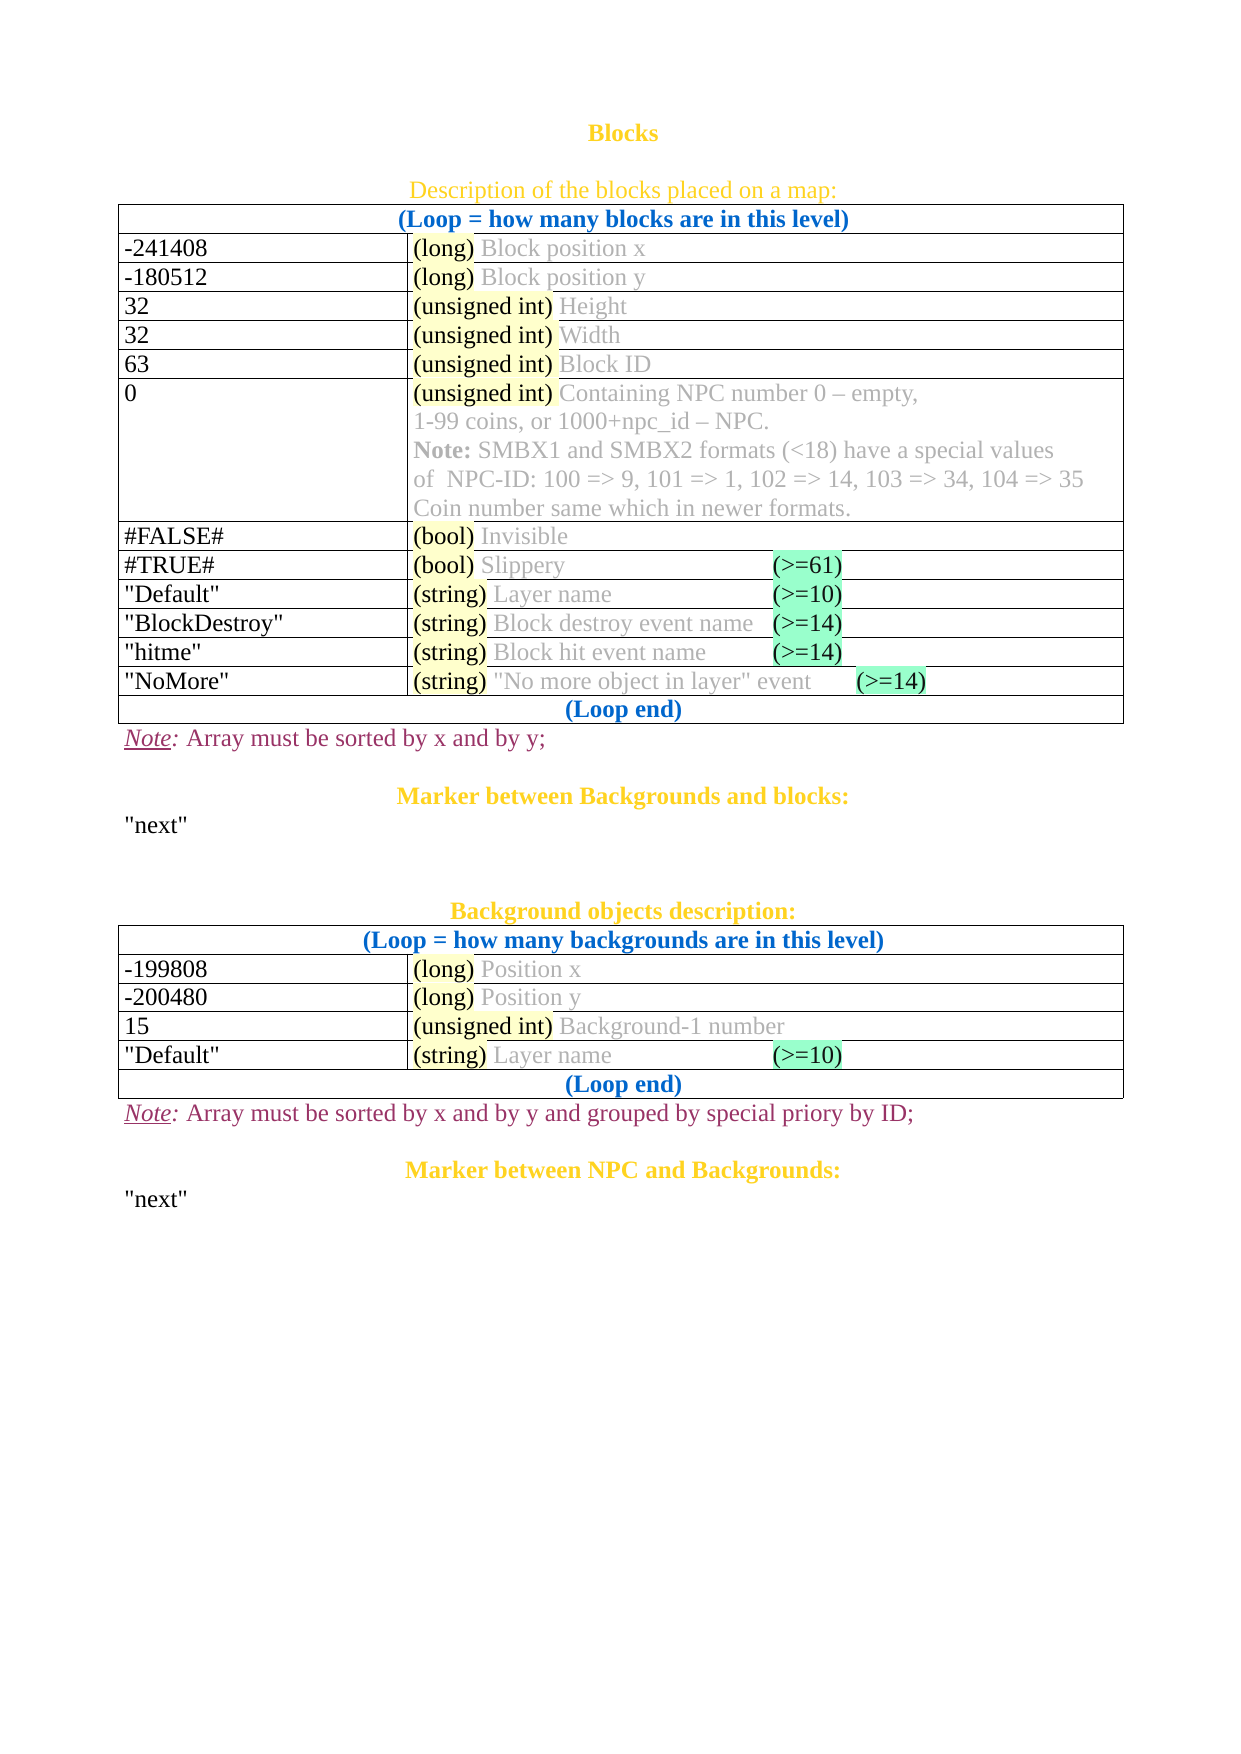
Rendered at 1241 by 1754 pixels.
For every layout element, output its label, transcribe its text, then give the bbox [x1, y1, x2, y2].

table_cell 0 [119, 379, 407, 521]
table_header (Loop = how many blocks are in this level) [119, 205, 1123, 233]
table_cell -241408 [119, 234, 407, 262]
table_cell "Default" [119, 1041, 407, 1069]
table_header (Loop = how many backgrounds are in this level) [119, 926, 1123, 953]
text Marker between Backgrounds and blocks: [124, 781, 1122, 810]
table_cell (string) Block hit event name (>=14) [842, 638, 1123, 666]
table_cell (bool) Slippery (>=61) [474, 551, 773, 579]
table_cell 32 [119, 292, 407, 320]
table_cell (Loop end) [119, 696, 1123, 723]
table_cell -180512 [119, 263, 407, 291]
text "next" [124, 1184, 1122, 1213]
table_cell (unsigned int) Width [559, 321, 1123, 349]
text Description of the blocks placed on a map: [124, 176, 1122, 204]
table_cell "BlockDestroy" [119, 609, 407, 637]
table_cell #FALSE# [119, 522, 407, 550]
table_cell (long) Block position y [474, 263, 1123, 291]
table_cell (Loop end) [119, 1070, 1123, 1098]
table_cell (long) Block position x [474, 234, 1123, 262]
table_cell (string) Layer name (>=10) [487, 1041, 773, 1069]
text Note: Array must be sorted by x and by y; [124, 724, 1122, 752]
table_cell "Default" [119, 580, 407, 608]
table_cell (string) "No more object in layer" event (>=14) [487, 667, 856, 694]
table_cell (string) Layer name (>=10) [842, 580, 1123, 608]
table_cell "NoMore" [119, 667, 407, 694]
table_cell -200480 [119, 984, 407, 1011]
text Note: Array must be sorted by x and by y and grouped by special priory by ID; [124, 1099, 1122, 1127]
table_cell (string) Block destroy event name (>=14) [842, 609, 1123, 637]
table_cell (string) Block destroy event name (>=14) [487, 609, 773, 637]
table_cell (unsigned int) Containing NPC number 0 – empty, 1-99 coins, or 1000+npc_id – NPC. Note: SMBX1 and SMBX2 formats (<18) have a special values of NPC-ID: 100 => 9, 101 => 1, 102 => 14, 103 => 34, 104 => 35 Coin number same which in newer formats. [408, 379, 1123, 521]
text Blocks [124, 118, 1122, 147]
table_cell #TRUE# [119, 551, 407, 579]
table_cell 15 [119, 1012, 407, 1040]
table_cell (unsigned int) Background-1 number [553, 1012, 1123, 1040]
table_cell 63 [119, 350, 407, 377]
table_cell (string) "No more object in layer" event (>=14) [926, 667, 1123, 694]
table_cell (unsigned int) Height [553, 292, 1123, 320]
table_cell 32 [119, 321, 407, 349]
table_cell (bool) Invisible [474, 522, 1123, 550]
text Background objects description: [124, 896, 1122, 925]
table_cell (long) Position x [474, 955, 1123, 982]
table_cell (bool) Slippery (>=61) [842, 551, 1123, 579]
table_cell (long) Position y [474, 984, 1123, 1011]
table_cell (unsigned int) Block ID [559, 350, 1123, 377]
table_cell "hitme" [119, 638, 407, 666]
text "next" [124, 810, 1122, 838]
table_cell -199808 [119, 955, 407, 982]
table_cell (string) Block hit event name (>=14) [487, 638, 773, 666]
table_cell (string) Layer name (>=10) [487, 580, 773, 608]
table_cell (string) Layer name (>=10) [842, 1041, 1123, 1069]
text Marker between NPC and Backgrounds: [124, 1155, 1122, 1184]
